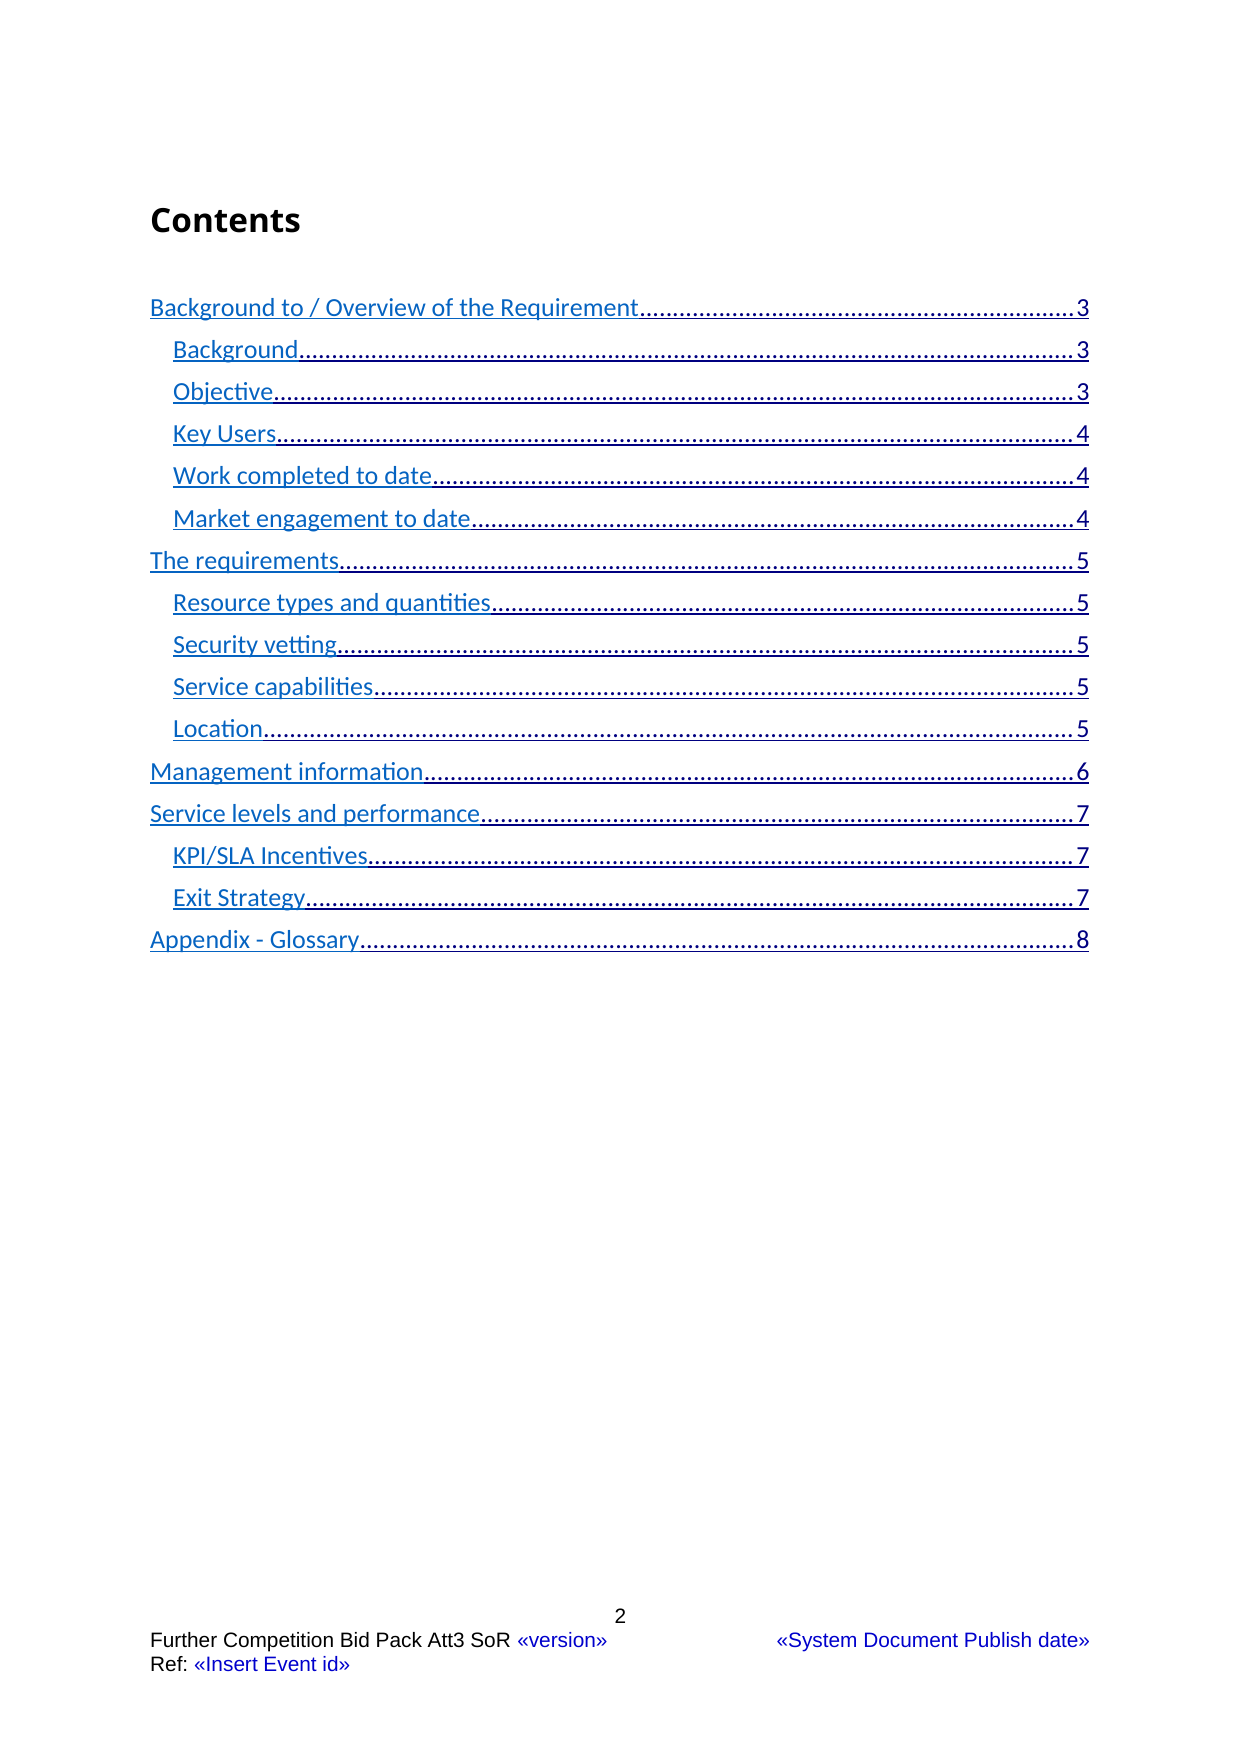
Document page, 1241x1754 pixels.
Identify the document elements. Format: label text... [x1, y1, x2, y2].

text Background 3 [173, 333, 1090, 365]
text Location 5 [173, 713, 1090, 744]
text Resource types and quantities 5 [173, 586, 1090, 618]
text Market engagement to date 4 [173, 502, 1090, 533]
text Work completed to date 4 [173, 459, 1090, 491]
text Management information 6 [150, 755, 1090, 787]
text Key Users 4 [173, 417, 1090, 449]
text Service capabilities 5 [173, 670, 1090, 702]
text The requirements 5 [150, 544, 1090, 576]
text Objective 3 [173, 375, 1090, 407]
text Security vetting 5 [173, 628, 1090, 660]
text Service levels and performance 7 [150, 797, 1090, 829]
text Background to / Overview of the Requirement 3 [150, 291, 1090, 322]
text Appendix - Glossary 8 [150, 923, 1090, 955]
subtitle Contents [150, 197, 1090, 242]
text Exit Strategy 7 [173, 881, 1090, 913]
text KPI/SLA Incentives 7 [173, 839, 1090, 871]
